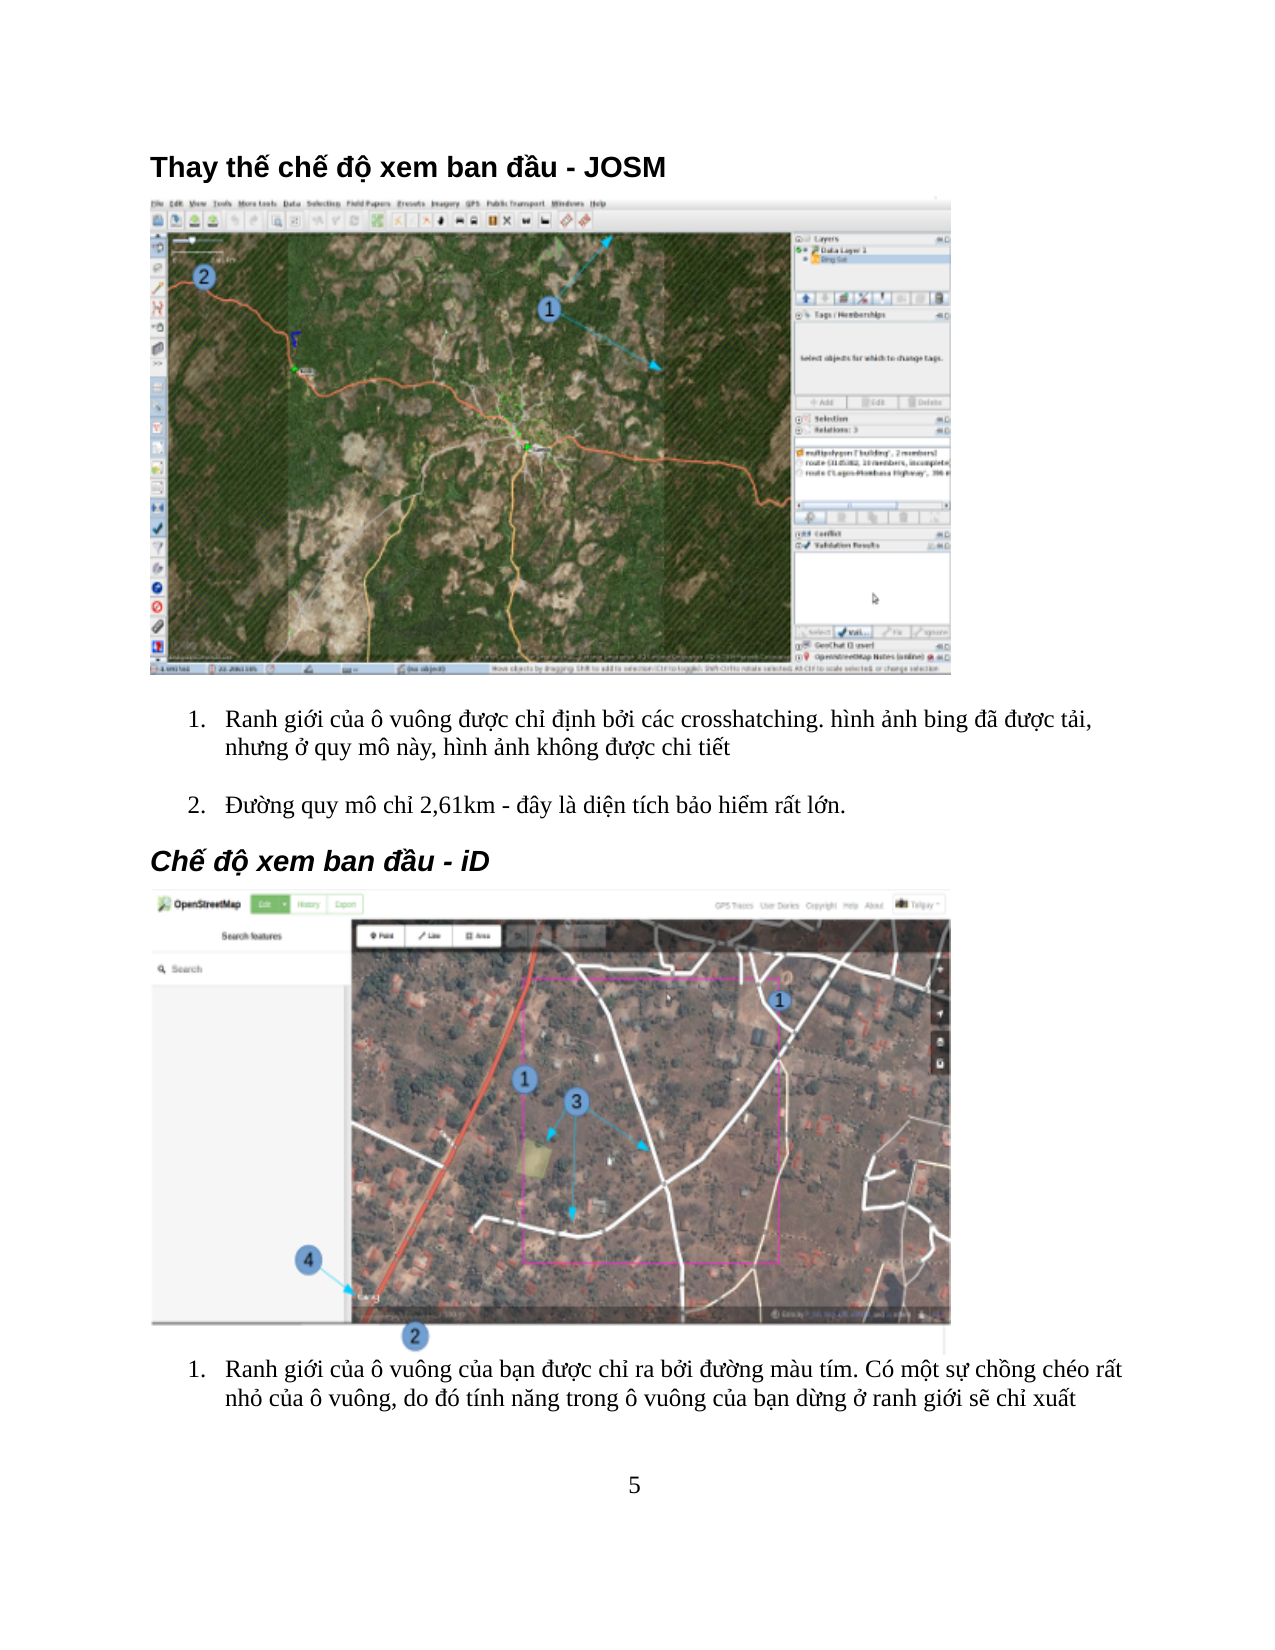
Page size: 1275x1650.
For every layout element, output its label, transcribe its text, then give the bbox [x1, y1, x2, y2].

list Đường quy mô chỉ 2,61km - đây là diện tích bảo hiểm rất lớn. [187, 790, 1125, 819]
subtitle Thay thế chế độ xem ban đầu - JOSM [150, 150, 1125, 183]
picture [150, 196, 951, 675]
subtitle Chế độ xem ban đầu - iD [150, 844, 1125, 877]
list Ranh giới của ô vuông của bạn được chỉ ra bởi đường màu tím. Có một sự chồng chéo rất nhỏ của ô vuông, do đó tính năng trong ô vuông của bạn dừng ở ranh giới sẽ chỉ xuất [187, 1354, 1125, 1412]
picture [150, 889, 951, 1355]
list Ranh giới của ô vuông được chỉ định bởi các crosshatching. hình ảnh bing đã được tải, nhưng ở quy mô này, hình ảnh không được chi tiết [187, 704, 1125, 790]
